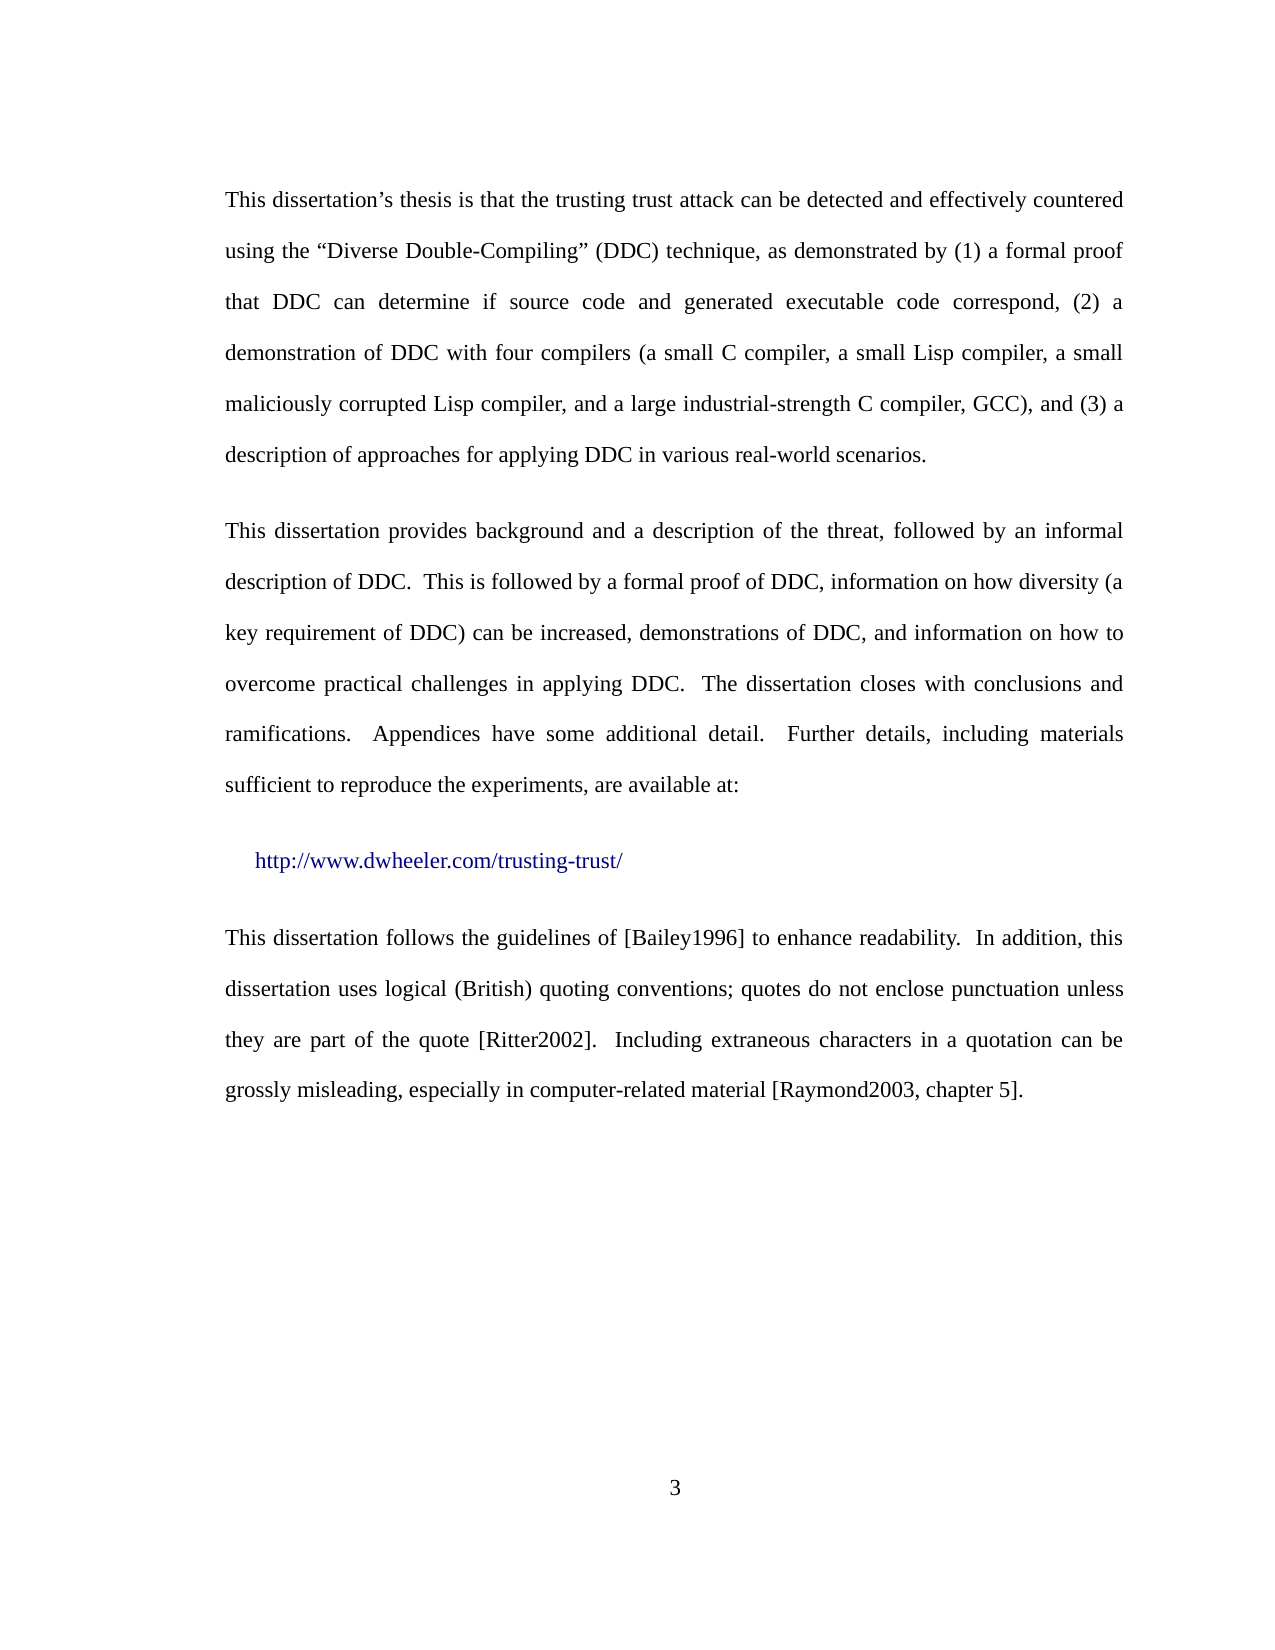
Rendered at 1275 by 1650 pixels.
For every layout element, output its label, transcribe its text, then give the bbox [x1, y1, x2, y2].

text This dissertation provides background and a description of the threat, followed by an informal description of DDC. This is followed by a formal proof of DDC, information on how diversity (a key requirement of DDC) can be increased, demonstrations of DDC, and information on how to overcome practical challenges in applying DDC. The dissertation closes with conclusions and ramifications. Appendices have some additional detail. Further details, including materials sufficient to reproduce the experiments, are available at: [225, 518, 1125, 798]
text http://www.dwheeler.com/trusting-trust/ [225, 848, 1125, 874]
text This dissertation follows the guidelines of [Bailey1996] to enhance readability. In addition, this dissertation uses logical (British) quoting conventions; quotes do not enclose punctuation unless they are part of the quote [Ritter2002]. Including extraneous characters in a quotation can be grossly misleading, especially in computer-related material [Raymond2003, chapter 5]. [225, 925, 1125, 1103]
text This dissertation’s thesis is that the trusting trust attack can be detected and effectively countered using the “Diverse Double-Compiling” (DDC) technique, as demonstrated by (1) a formal proof that DDC can determine if source code and generated executable code correspond, (2) a demonstration of DDC with four compilers (a small C compiler, a small Lisp compiler, a small maliciously corrupted Lisp compiler, and a large industrial-strength C compiler, GCC), and (3) a description of approaches for applying DDC in various real-world scenarios. [225, 187, 1125, 467]
